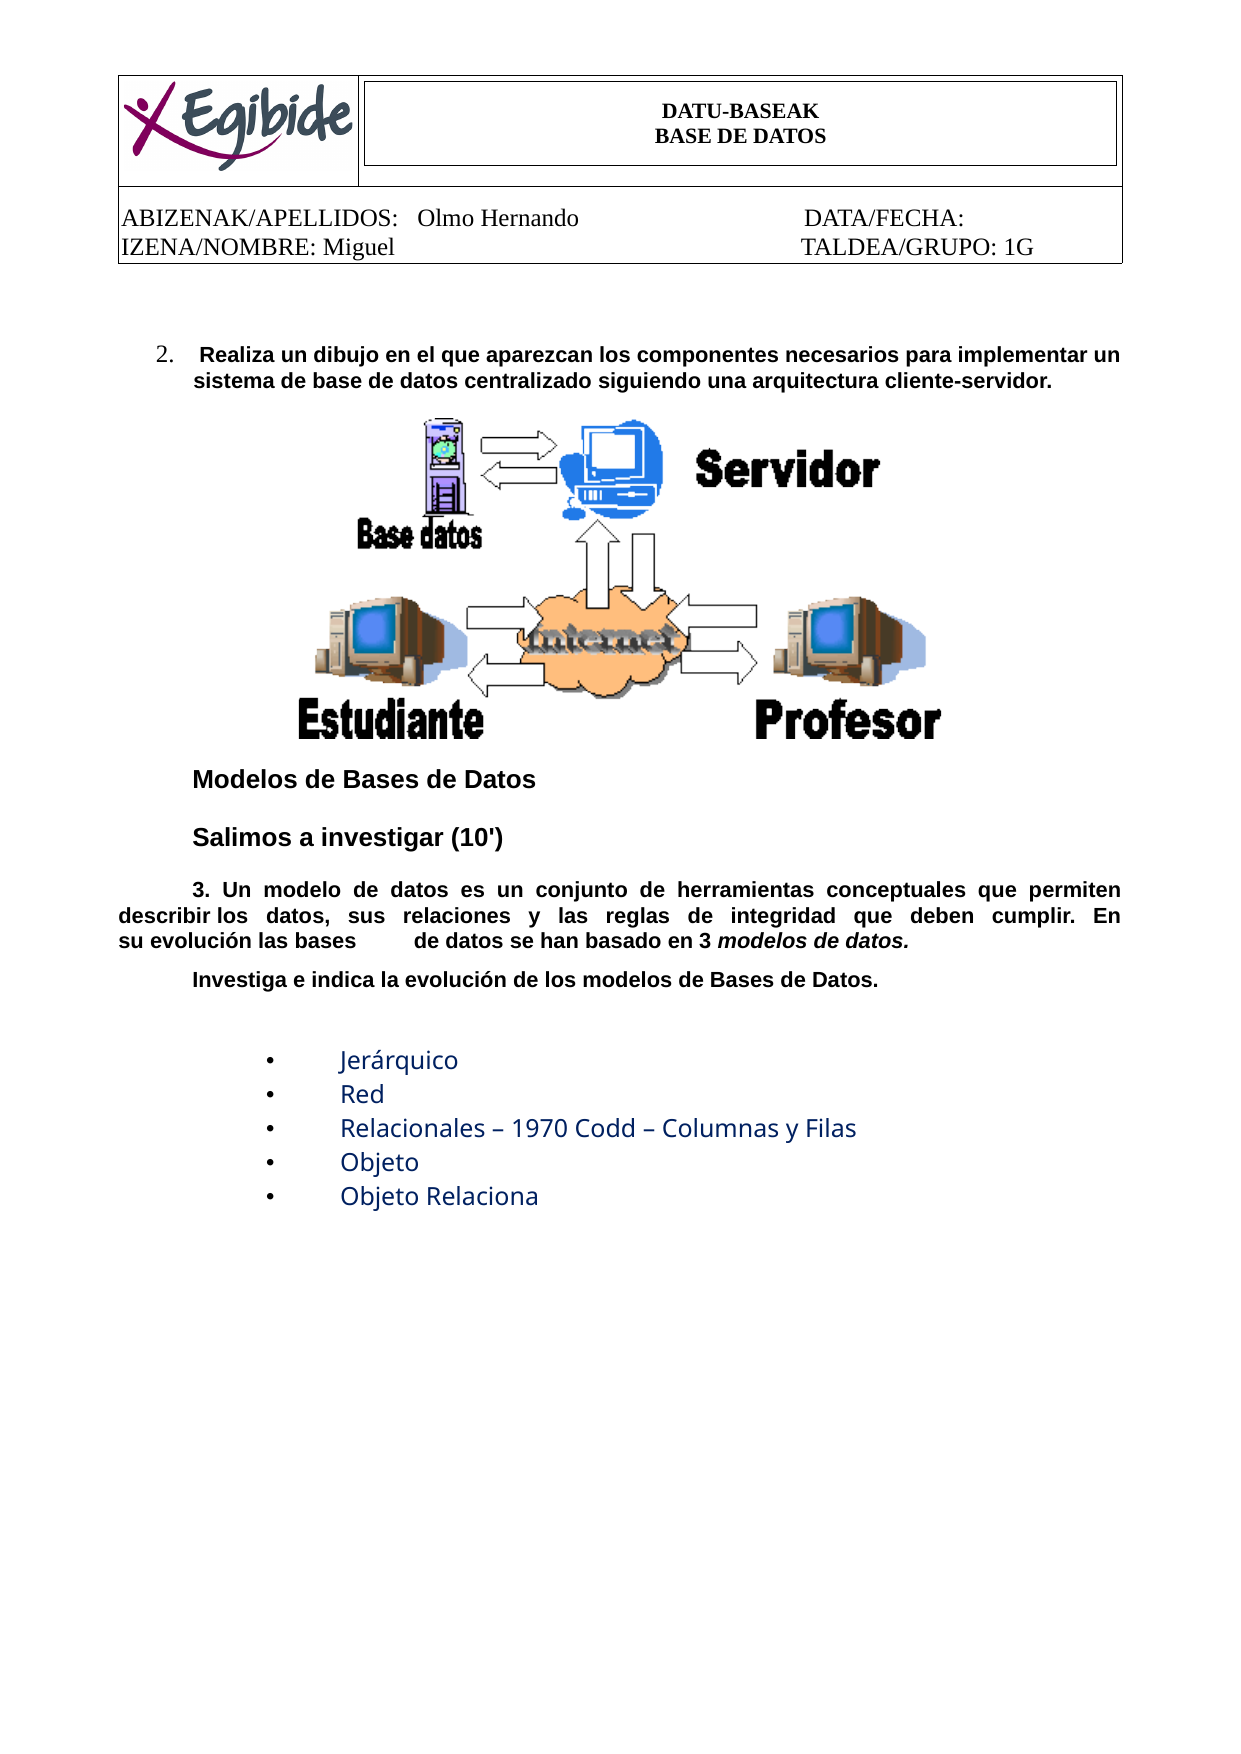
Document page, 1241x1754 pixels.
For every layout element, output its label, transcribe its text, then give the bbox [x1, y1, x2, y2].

list Red [266, 1077, 1122, 1111]
text 3. Un modelo de datos es un conjunto de herramientas conceptuales que permiten describir los datos, sus relaciones y las reglas de integridad que deben cumplir. En su evolución las bases de datos se han basado en 3 modelos de datos. [118, 877, 1122, 953]
text Investiga e indica la evolución de los modelos de Bases de Datos. [118, 966, 1122, 992]
list Objeto [266, 1145, 1122, 1179]
list Relacionales – 1970 Codd – Columnas y Filas [266, 1111, 1122, 1145]
list Realiza un dibujo en el que aparezcan los componentes necesarios para implementar un sistema de base de datos centralizado siguiendo una arquitectura cliente-servidor. [156, 339, 1122, 393]
text Modelos de Bases de Datos [118, 764, 1122, 793]
list Objeto Relaciona [266, 1179, 1122, 1213]
list Jerárquico [266, 1042, 1122, 1077]
text Salimos a investigar (10') [118, 822, 1122, 852]
